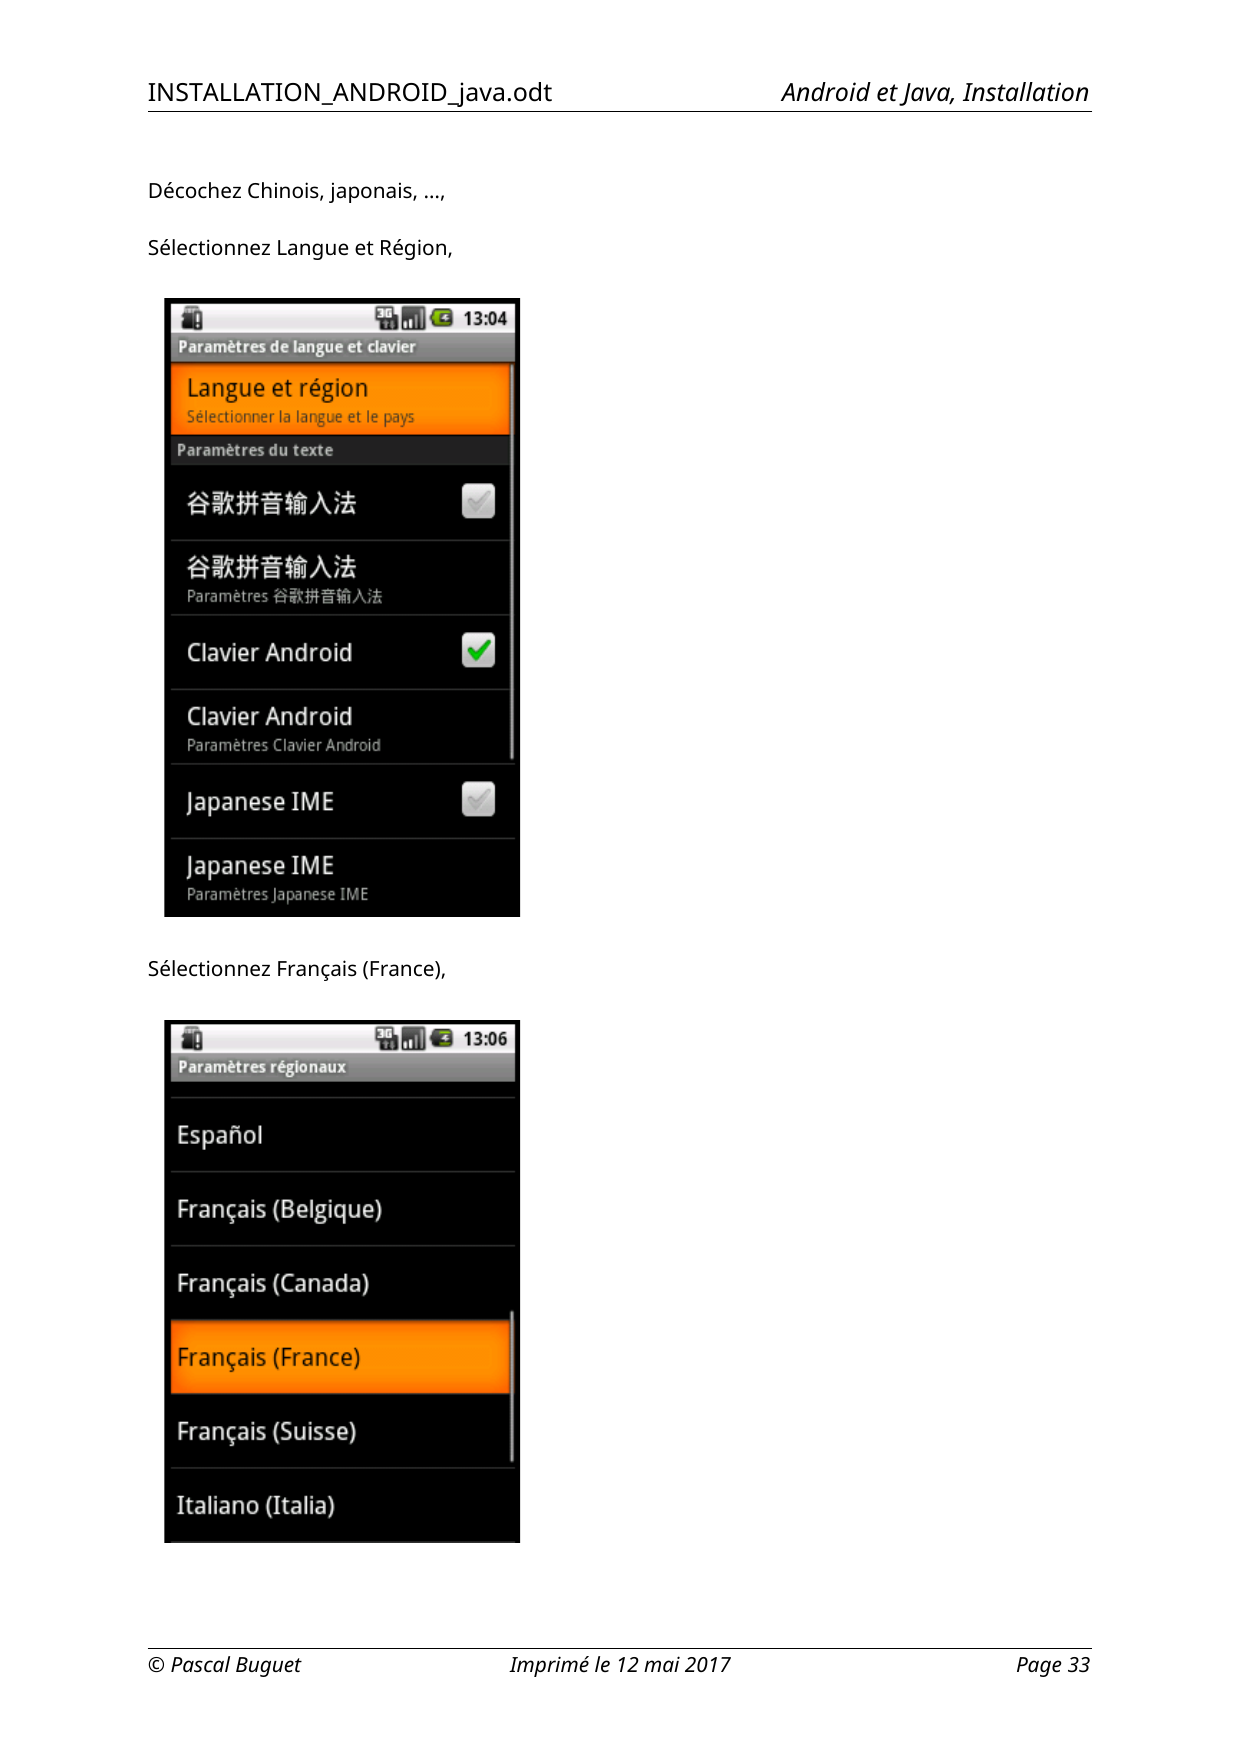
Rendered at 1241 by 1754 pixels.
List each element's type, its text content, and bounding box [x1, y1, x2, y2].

picture [164, 298, 521, 917]
text Sélectionnez Langue et Région, [148, 233, 1092, 261]
picture [164, 1020, 521, 1543]
text Décochez Chinois, japonais, …, [148, 176, 1092, 204]
text Sélectionnez Français (France), [148, 954, 1092, 983]
